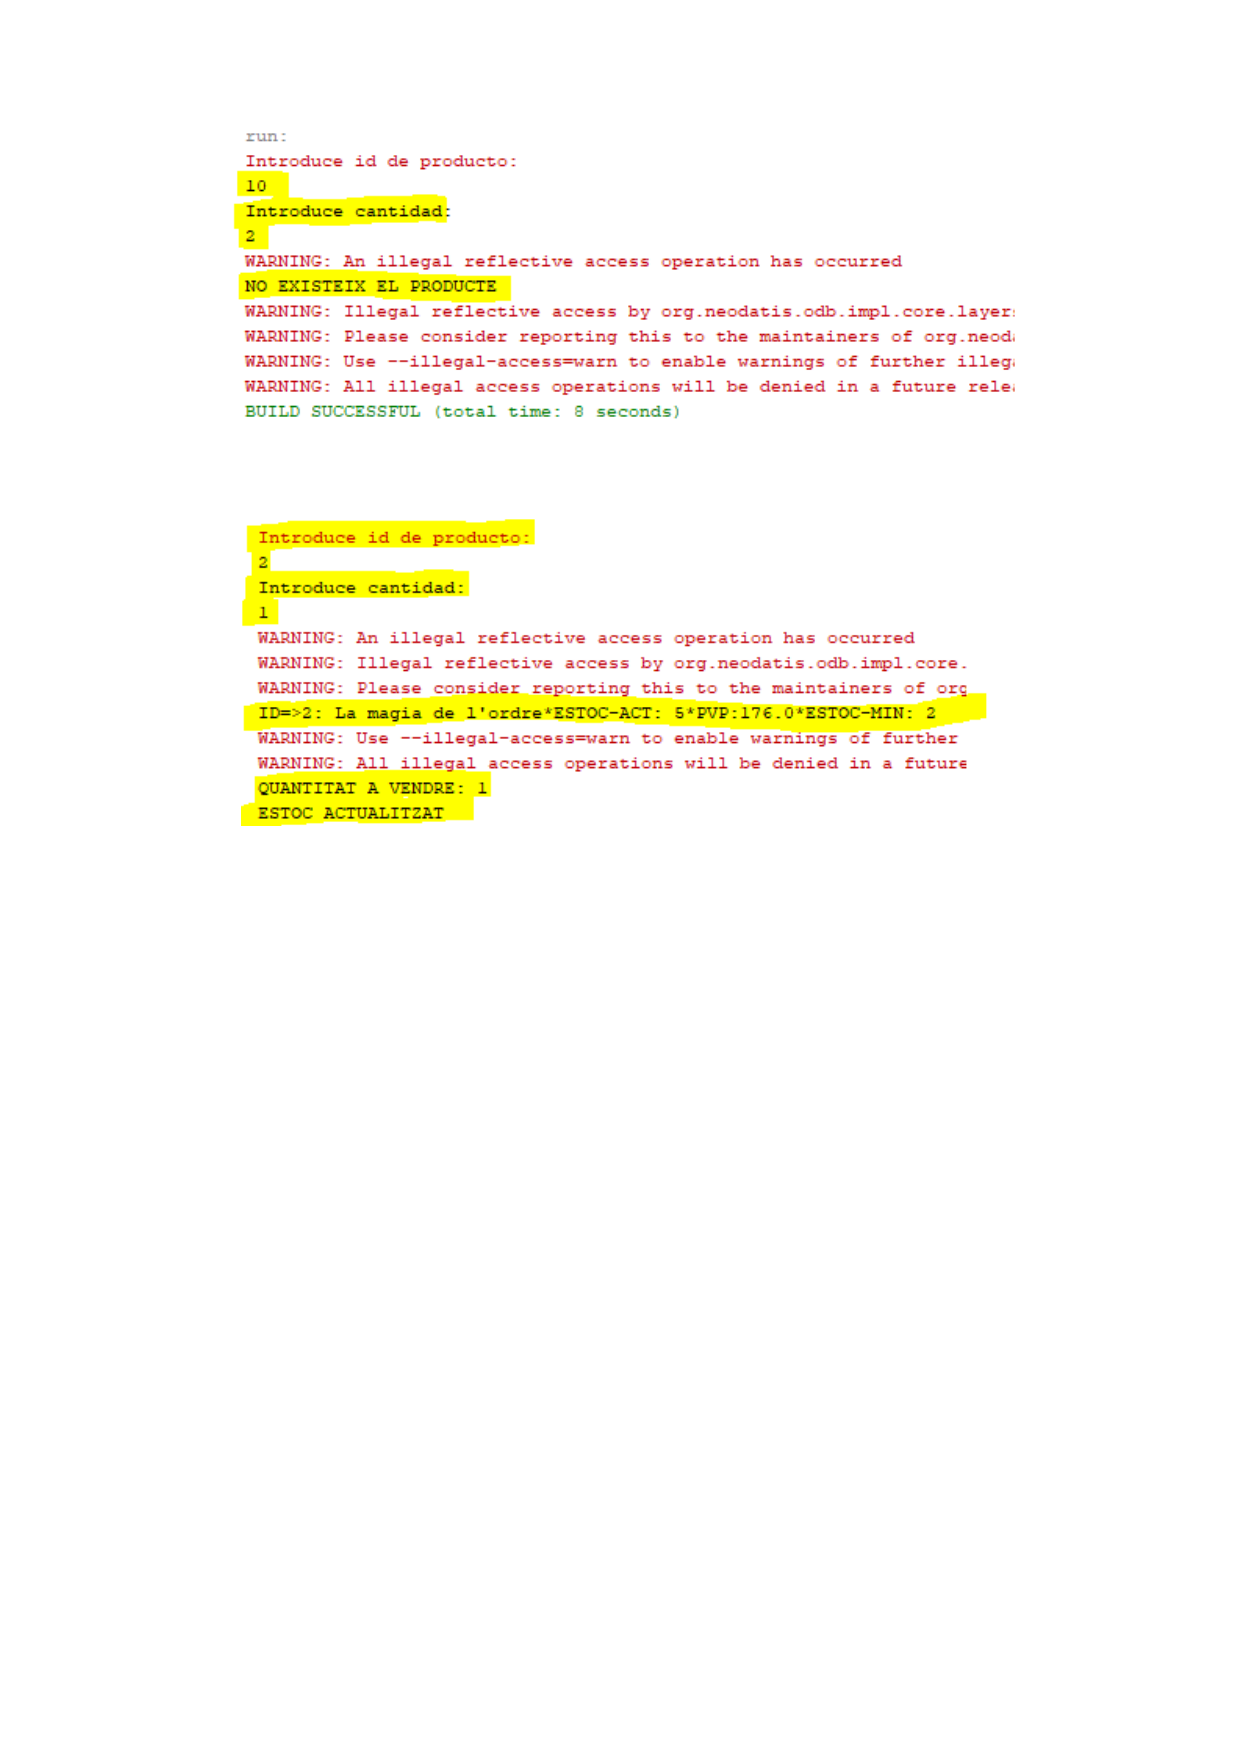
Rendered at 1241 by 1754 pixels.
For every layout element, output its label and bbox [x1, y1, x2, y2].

picture [241, 518, 987, 826]
picture [225, 118, 1015, 489]
